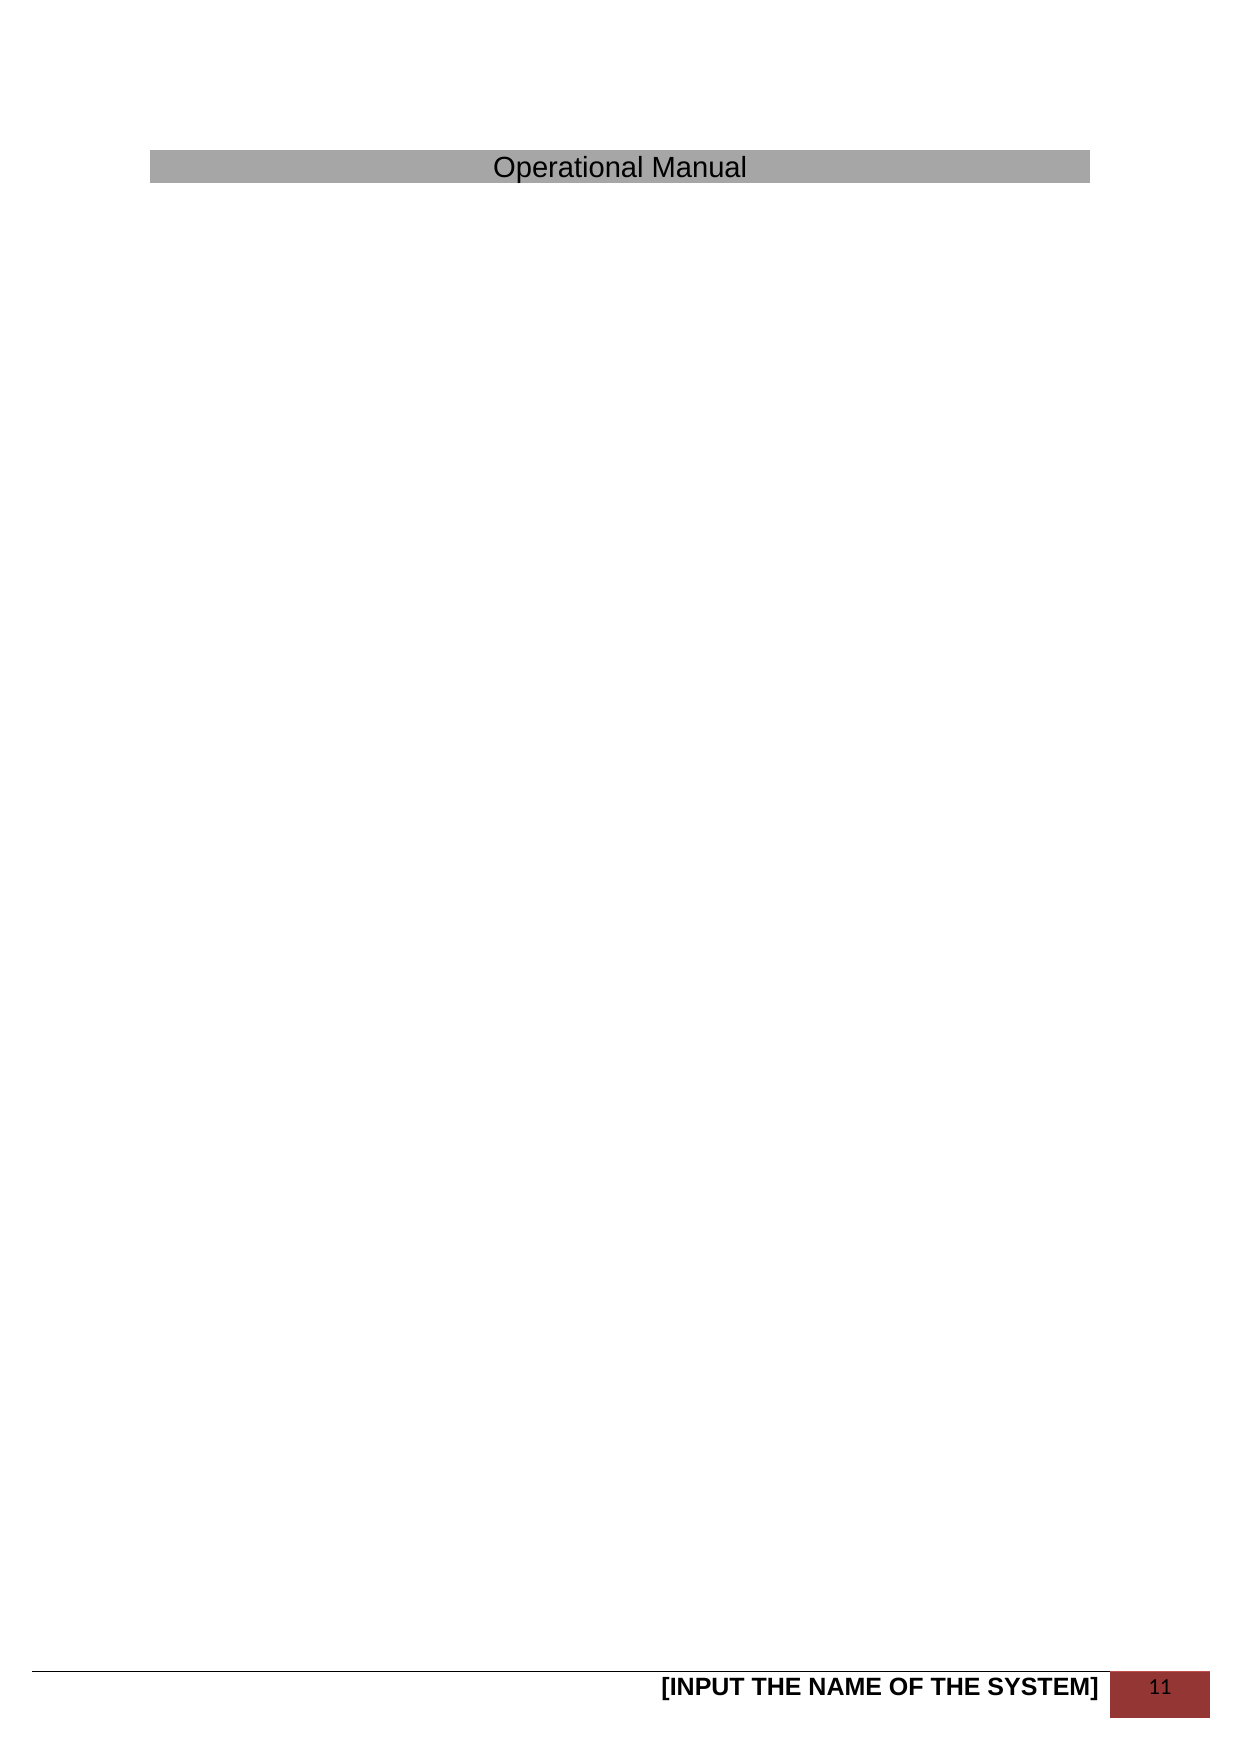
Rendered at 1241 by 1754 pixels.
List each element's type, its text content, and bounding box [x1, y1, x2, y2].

text Operational Manual [150, 150, 1090, 183]
